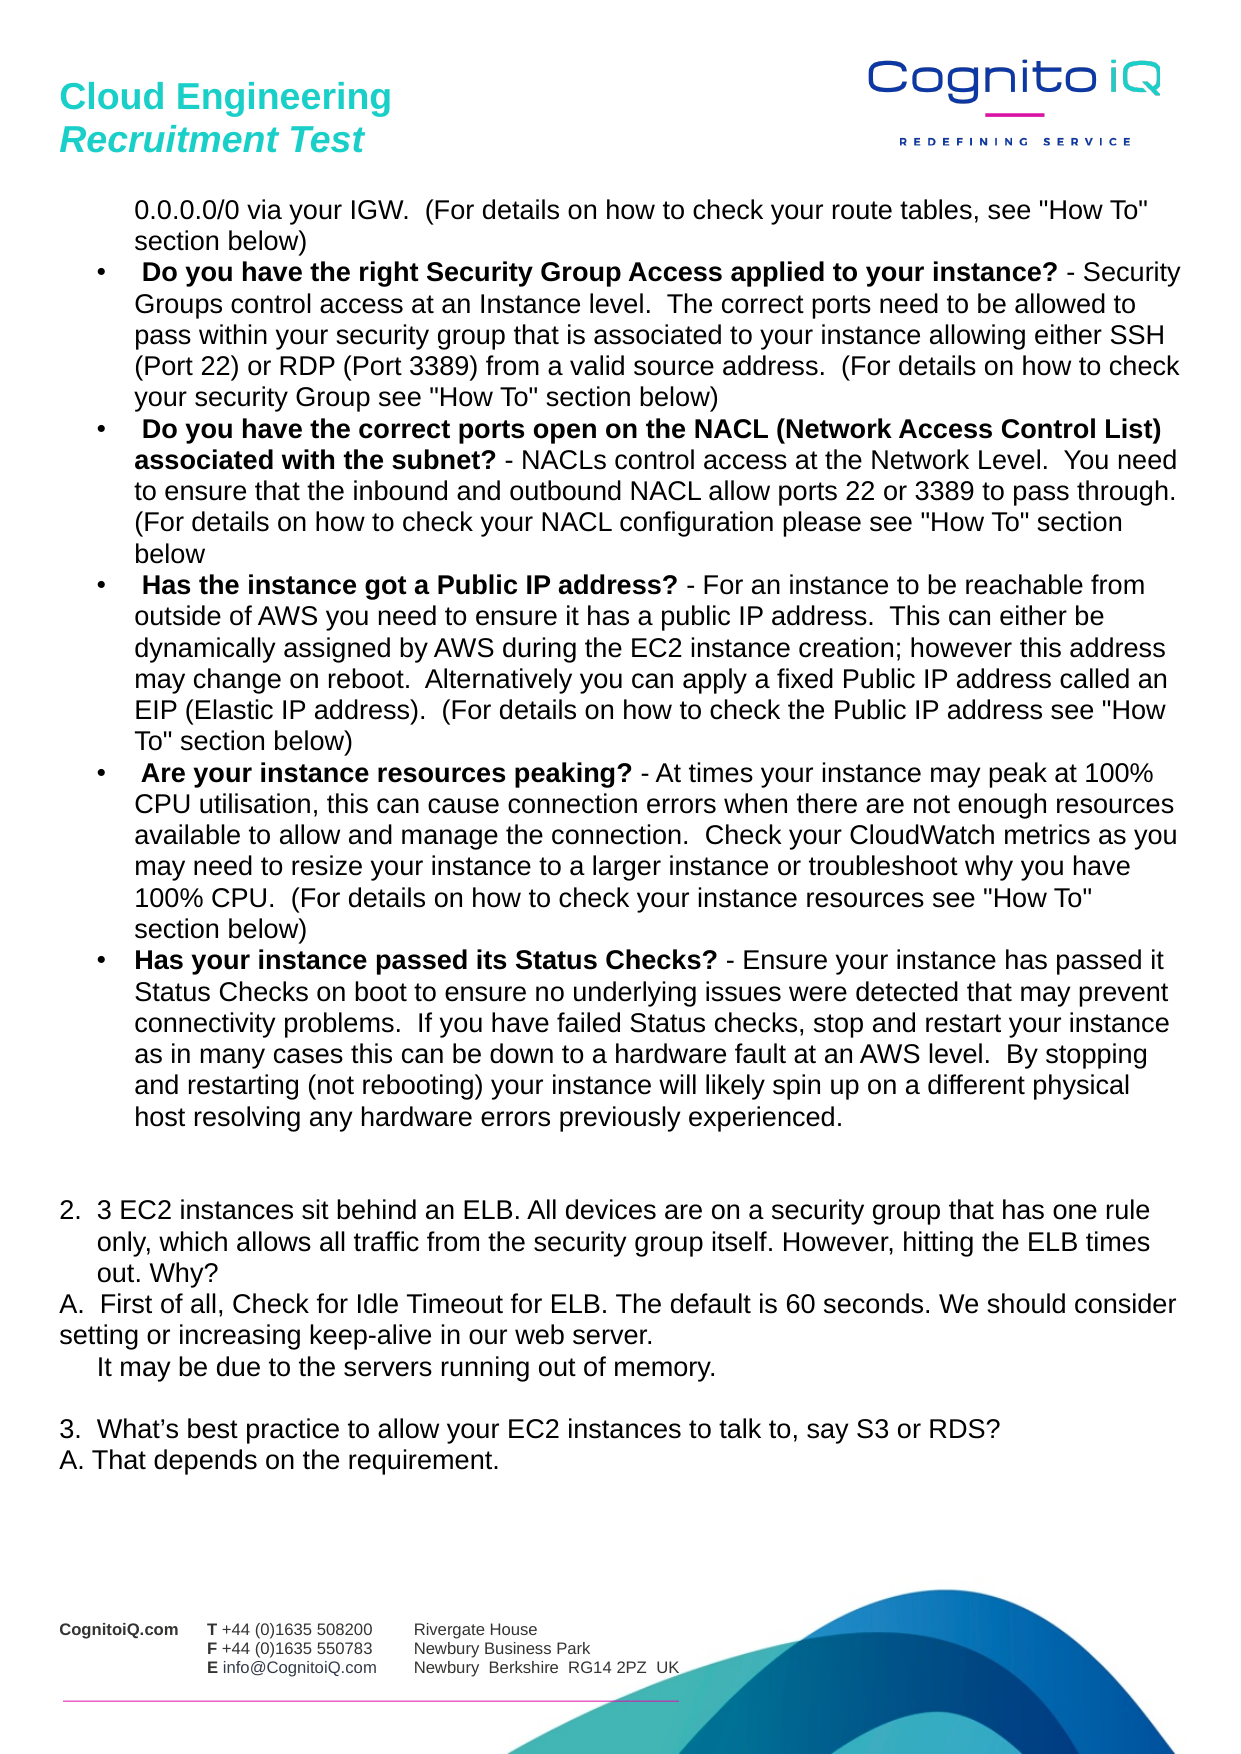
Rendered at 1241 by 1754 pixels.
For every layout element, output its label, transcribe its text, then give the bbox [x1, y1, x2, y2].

list Are your instance resources peaking? - At times your instance may peak at 100% CPU utilisation, this can cause connection errors when there are not enough resources available to allow and manage the connection. Check your CloudWatch metrics as you may need to resize your instance to a larger instance or troubleshoot why you have 100% CPU. (For details on how to check your instance resources see "How To" section below) [97, 757, 1181, 944]
list It may be due to the servers running out of memory. [59, 1351, 1181, 1382]
list A. First of all, Check for Idle Timeout for ELB. The default is 60 seconds. We should consider setting or increasing keep-alive in our web server. [59, 1288, 1181, 1351]
list 3 EC2 instances sit behind an ELB. All devices are on a security group that has one rule only, which allows all traffic from the security group itself. However, hitting the ELB times out. Why? [59, 1194, 1181, 1288]
text A. That depends on the requirement. [59, 1444, 1181, 1476]
list Do you have the correct ports open on the NACL (Network Access Control List) associated with the subnet? - NACLs control access at the Network Level. You need to ensure that the inbound and outbound NACL allow ports 22 or 3389 to pass through. (For details on how to check your NACL configuration please see "How To" section below [97, 413, 1181, 569]
list Has the instance got a Public IP address? - For an instance to be reachable from outside of AWS you need to ensure it has a public IP address. This can either be dynamically assigned by AWS during the EC2 instance creation; however this address may change on reboot. Alternatively you can apply a fixed Public IP address called an EIP (Elastic IP address). (For details on how to check the Public IP address see "How To" section below) [97, 569, 1181, 757]
list Do you have the right Security Group Access applied to your instance? - Security Groups control access at an Instance level. The correct ports need to be allowed to pass within your security group that is associated to your instance allowing either SSH (Port 22) or RDP (Port 3389) from a valid source address. (For details on how to check your security Group see "How To" section below) [97, 256, 1181, 413]
list What’s best practice to allow your EC2 instances to talk to, say S3 or RDS? [59, 1413, 1181, 1444]
picture [871, 56, 1166, 151]
list 0.0.0.0/0 via your IGW. (For details on how to check your route tables, see "How To" section below) [97, 194, 1181, 256]
list Has your instance passed its Status Checks? - Ensure your instance has passed it Status Checks on boot to ensure no underlying issues were detected that may prevent connectivity problems. If you have failed Status checks, stop and restart your instance as in many cases this can be down to a hardware fault at an AWS level. By stopping and restarting (not rebooting) your instance will likely spin up on a different physical host resolving any hardware errors previously experienced. [97, 944, 1181, 1132]
